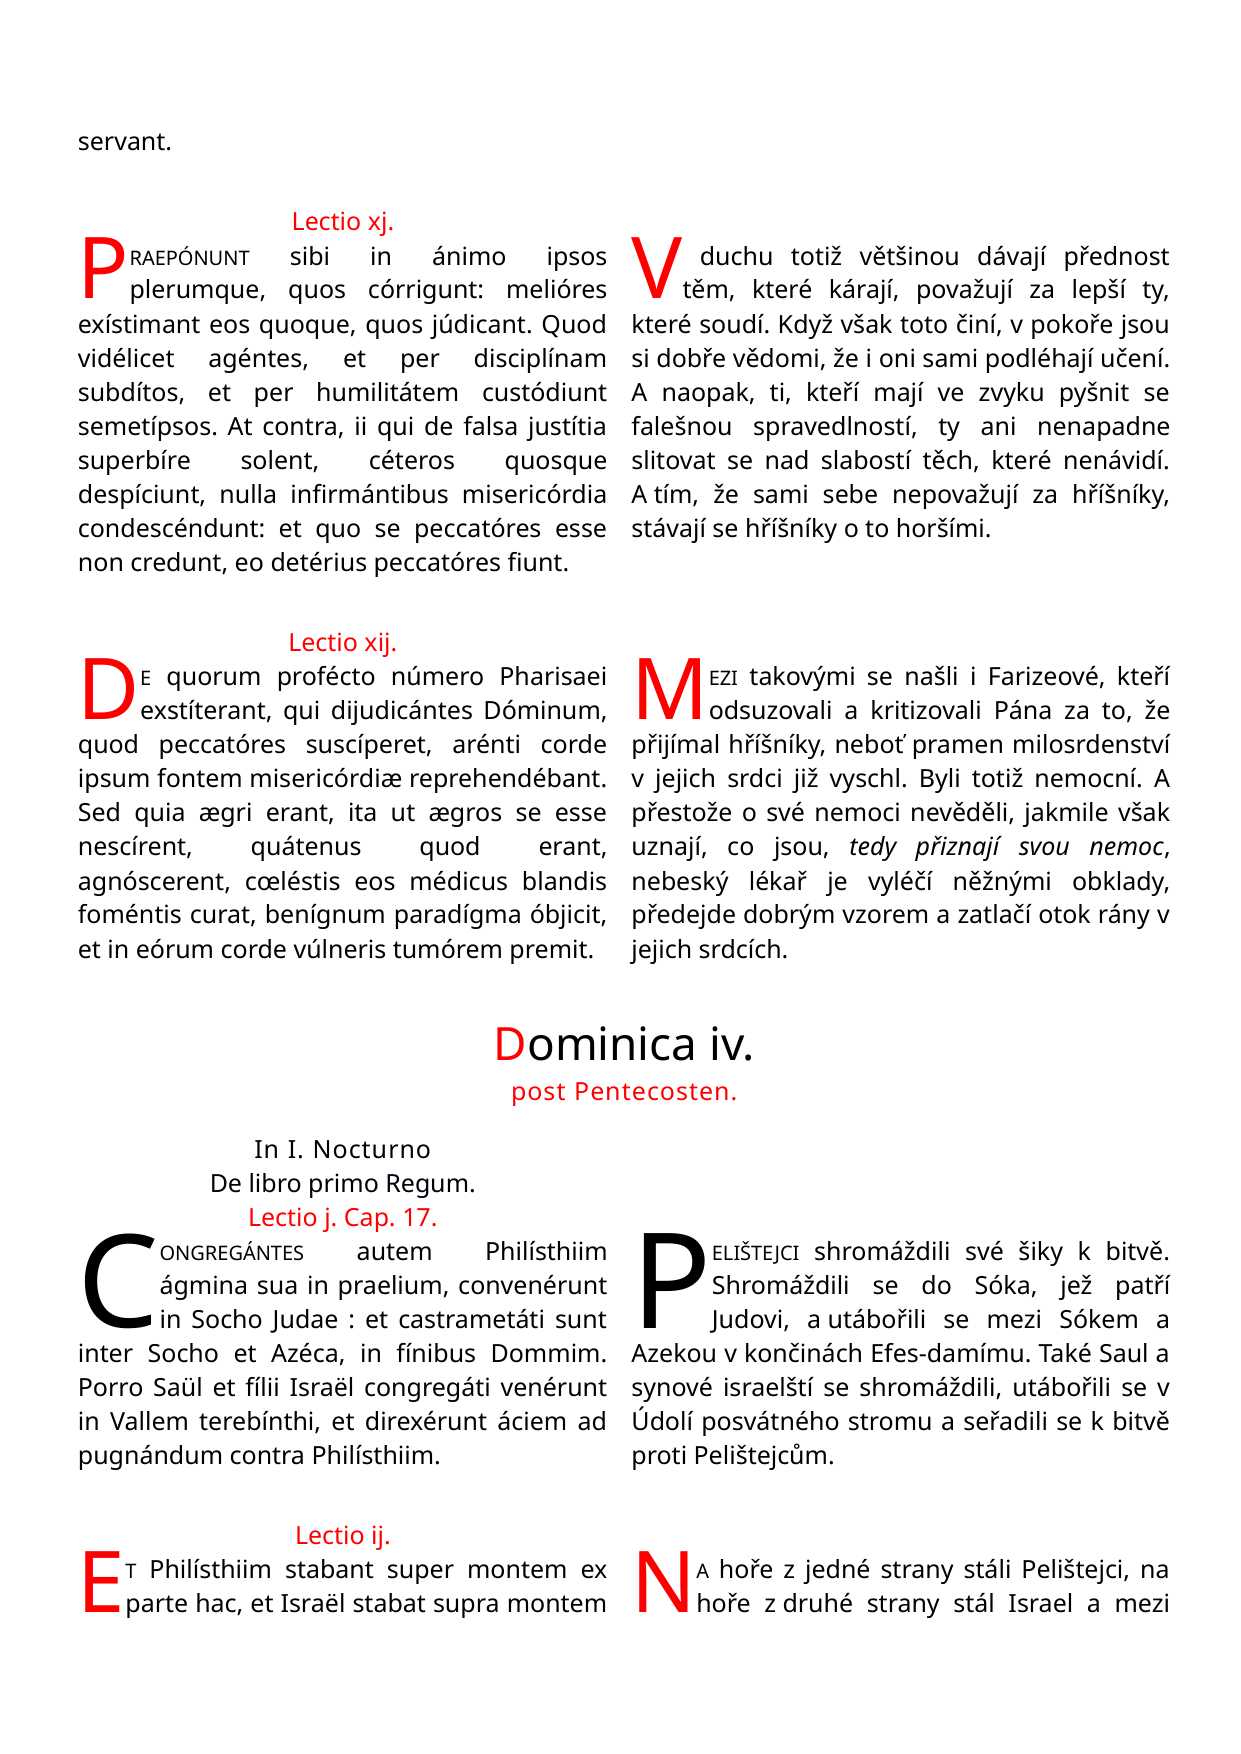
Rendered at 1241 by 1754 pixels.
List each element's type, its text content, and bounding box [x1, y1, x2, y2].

table_cell Dominica iv. post Pentecosten. [66, 1005, 1182, 1125]
table_cell Lectio xij. De quorum profécto número Pharisaei exstíterant, qui dijudicántes Dóminum, quod peccatóres suscíperet, arénti corde ipsum fontem misericórdiæ reprehendébant. Sed quia ægri erant, ita ut ægros se esse nescírent, quátenus quod erant, agnóscerent, cœléstis eos médicus blandis foméntis curat, benígnum paradígma óbjicit, et in eórum corde vúlneris tumórem premit. [66, 619, 619, 1005]
table_cell In I. Nocturno De libro primo Regum. Lectio j. Cap. 17. Congregántes autem Philísthiim ágmina sua in praelium, convenérunt in Socho Judae : et castrametáti sunt inter Socho et Azéca, in fínibus Dommim. Porro Saül et fílii Israël congregáti venérunt in Vallem terebínthi, et direxérunt áciem ad pugnándum contra Philísthiim. [66, 1125, 619, 1512]
table_cell [619, 118, 1182, 198]
table_cell Lectio ij. Et Philísthiim stabant super montem ex parte hac, et Israël stabat supra montem [66, 1512, 619, 1626]
table_cell V duchu totiž většinou dávají přednost těm, které kárají, považují za lepší ty, které soudí. Když však toto činí, v pokoře jsou si dobře vědomi, že i oni sami podléhají učení. A naopak, ti, kteří mají ve zvyku pyšnit se falešnou spravedlností, ty ani nenapadne slitovat se nad slabostí těch, které nenávidí. A tím, že sami sebe nepovažují za hříšníky, stávají se hříšníky o to horšími. [619, 198, 1182, 619]
table_cell Na hoře z jedné strany stáli Pelištejci, na hoře z druhé strany stál Israel a mezi [619, 1512, 1182, 1626]
table_cell servant. [66, 118, 619, 198]
table_cell Pelištejci shromáždili své šiky k bitvě. Shromáždili se do Sóka, jež patří Judovi, a utábořili se mezi Sókem a Azekou v končinách Efes-damímu. Také Saul a synové israelští se shromáždili, utábořili se v Údolí posvátného stromu a seřadili se k bitvě proti Pelištejcům. [619, 1125, 1182, 1512]
table_cell Lectio xj. Praepónunt sibi in ánimo ipsos plerumque, quos córrigunt: melióres exístimant eos quoque, quos júdicant. Quod vidélicet agéntes, et per disciplínam subdítos, et per humilitátem custódiunt semetípsos. At contra, ii qui de falsa justítia superbíre solent, céteros quosque despíciunt, nulla infirmántibus misericórdia condescéndunt: et quo se peccatóres esse non credunt, eo detérius peccatóres fiunt. [66, 198, 619, 619]
table_cell Mezi takovými se našli i Farizeové, kteří odsuzovali a kritizovali Pána za to, že přijímal hříšníky, neboť pramen milosrdenství v jejich srdci již vyschl. Byli totiž nemocní. A přestože o své nemoci nevěděli, jakmile však uznají, co jsou, tedy přiznají svou nemoc, nebeský lékař je vyléčí něžnými obklady, předejde dobrým vzorem a zatlačí otok rány v jejich srdcích. [619, 619, 1182, 1005]
